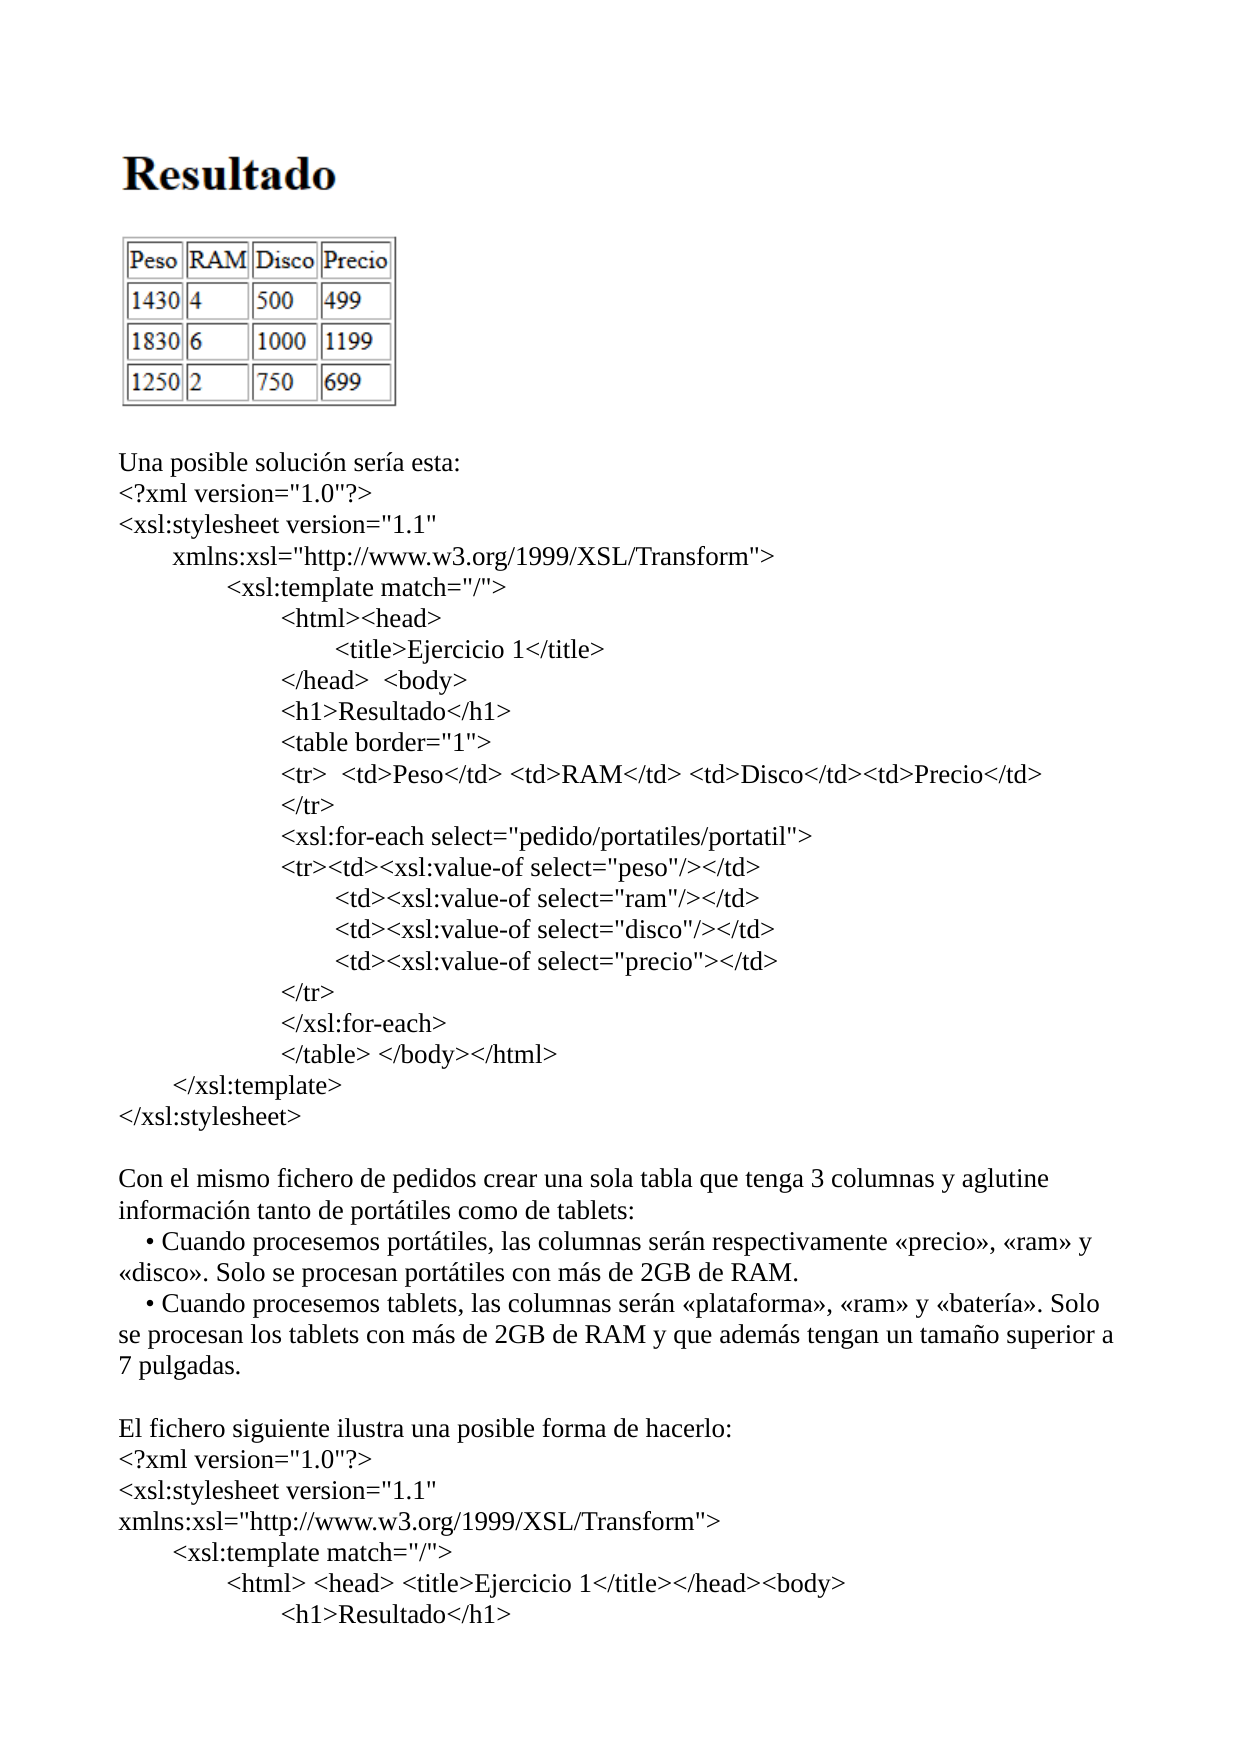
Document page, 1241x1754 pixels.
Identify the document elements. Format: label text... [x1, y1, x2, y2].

text <?xml version="1.0"?> [118, 477, 1122, 508]
text <html> <head> <title>Ejercicio 1</title></head><body> [118, 1567, 1122, 1599]
text • Cuando procesemos tablets, las columnas serán «plataforma», «ram» y «batería». Solo se procesan los tablets con más de 2GB de RAM y que además tengan un tamaño superior a 7 pulgadas. [118, 1287, 1122, 1381]
text </tr> [118, 789, 1122, 820]
text <td><xsl:value-of select="precio"></td> [118, 944, 1122, 976]
text <td><xsl:value-of select="disco"/></td> [118, 913, 1122, 944]
text xmlns:xsl="http://www.w3.org/1999/XSL/Transform"> [118, 540, 1122, 571]
text • Cuando procesemos portátiles, las columnas serán respectivamente «precio», «ram» y «disco». Solo se procesan portátiles con más de 2GB de RAM. [118, 1225, 1122, 1287]
text Una posible solución sería esta: [118, 446, 1122, 477]
text <title>Ejercicio 1</title> [118, 633, 1122, 664]
text <xsl:stylesheet version="1.1" [118, 1474, 1122, 1505]
text El fichero siguiente ilustra una posible forma de hacerlo: [118, 1412, 1122, 1443]
text </tr> [118, 976, 1122, 1007]
text </head> <body> [118, 664, 1122, 695]
text <tr><td><xsl:value-of select="peso"/></td> [118, 851, 1122, 882]
text <h1>Resultado</h1> [118, 695, 1122, 727]
text </xsl:stylesheet> [118, 1100, 1122, 1131]
text <xsl:stylesheet version="1.1" [118, 508, 1122, 540]
picture [118, 118, 448, 447]
text xmlns:xsl="http://www.w3.org/1999/XSL/Transform"> [118, 1505, 1122, 1536]
text </table> </body></html> [118, 1038, 1122, 1069]
text <td><xsl:value-of select="ram"/></td> [118, 882, 1122, 913]
text <xsl:template match="/"> [118, 571, 1122, 602]
text <h1>Resultado</h1> [118, 1599, 1122, 1630]
text <tr> <td>Peso</td> <td>RAM</td> <td>Disco</td><td>Precio</td> [118, 758, 1122, 789]
text <table border="1"> [118, 727, 1122, 758]
text </xsl:for-each> [118, 1007, 1122, 1038]
text <html><head> [118, 602, 1122, 633]
text <xsl:template match="/"> [118, 1536, 1122, 1567]
text Con el mismo fichero de pedidos crear una sola tabla que tenga 3 columnas y aglutine información tanto de portátiles como de tablets: [118, 1163, 1122, 1225]
text <?xml version="1.0"?> [118, 1443, 1122, 1474]
text </xsl:template> [118, 1069, 1122, 1100]
text <xsl:for-each select="pedido/portatiles/portatil"> [118, 820, 1122, 851]
